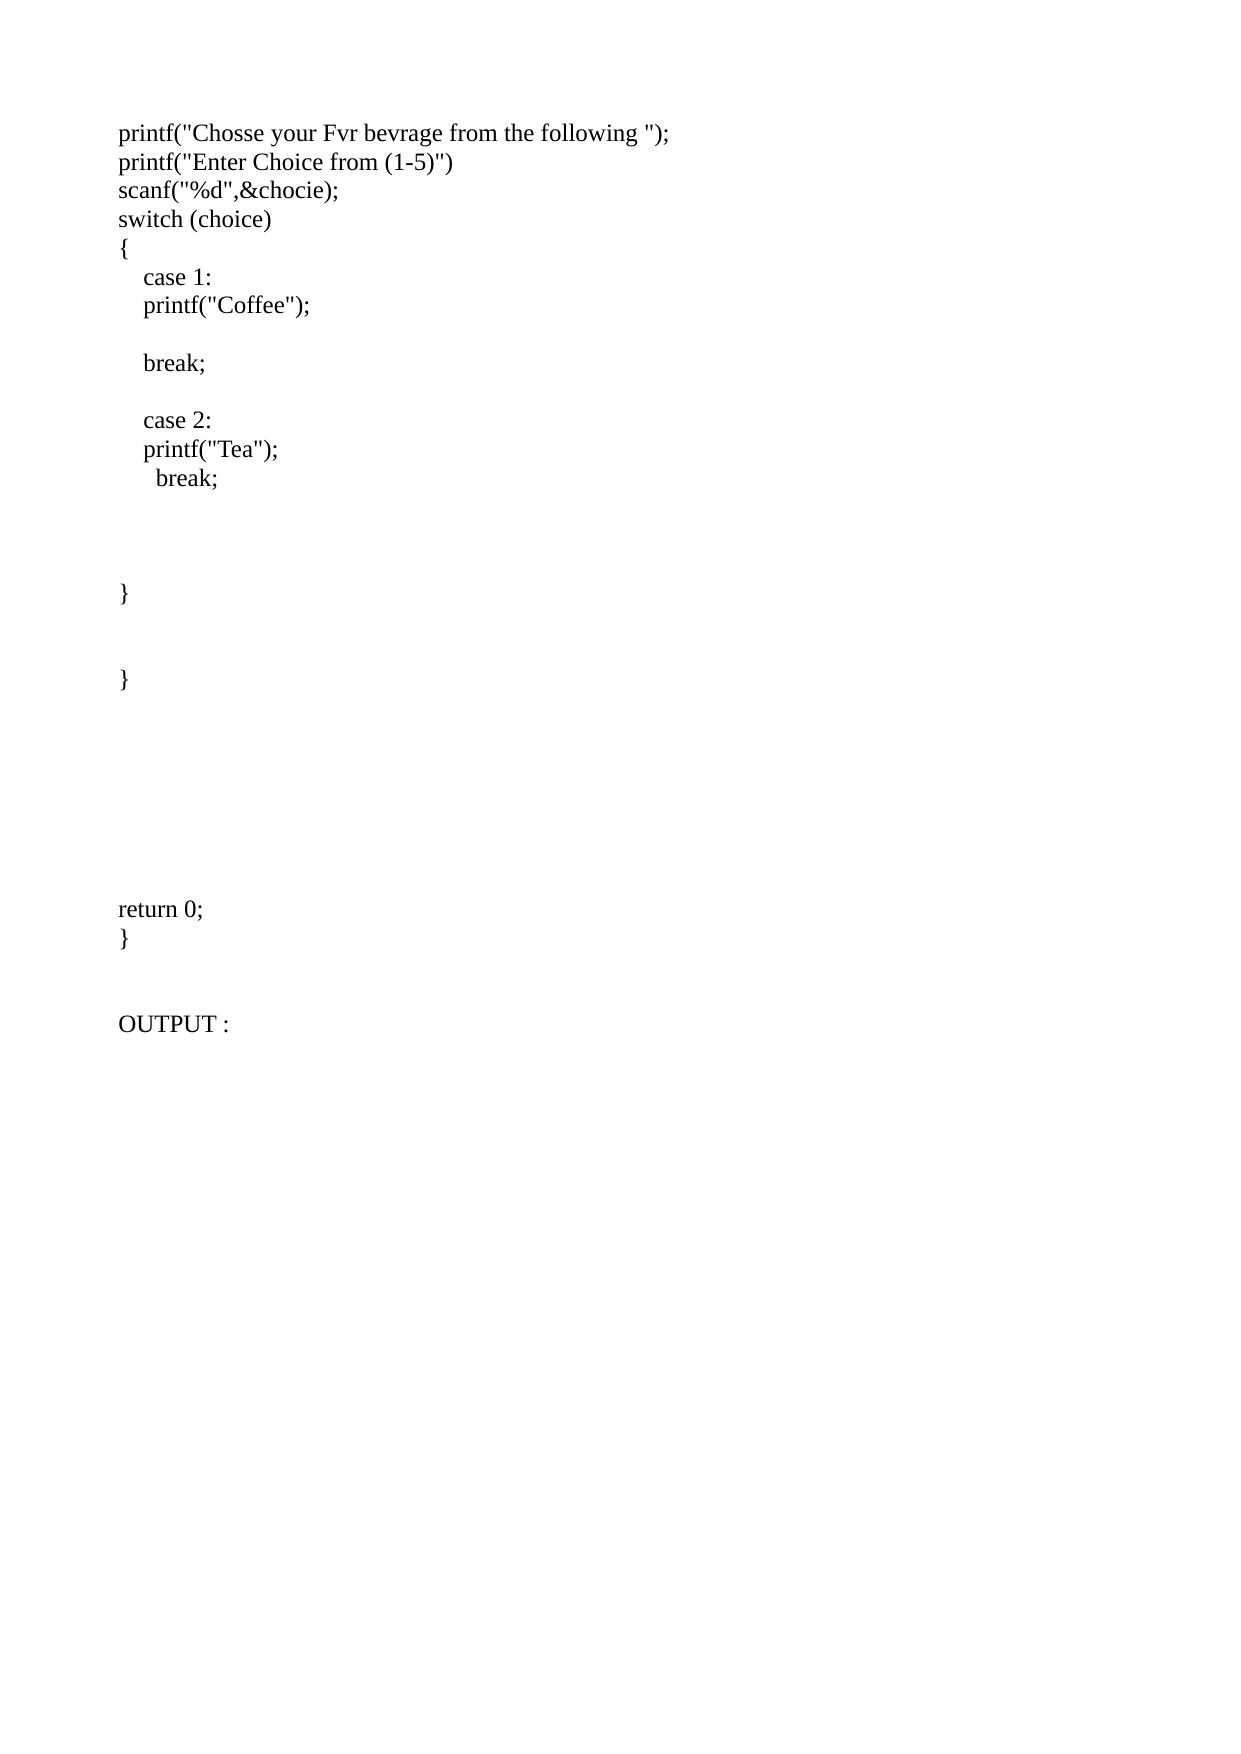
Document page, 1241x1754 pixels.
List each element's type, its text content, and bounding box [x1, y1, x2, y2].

text printf("Tea"); [118, 434, 1122, 463]
text break; [118, 463, 1122, 492]
text return 0; [118, 894, 1122, 923]
text { [118, 233, 1122, 262]
text case 1: [118, 262, 1122, 291]
text scanf("%d",&chocie); [118, 176, 1122, 204]
text } [118, 923, 1122, 952]
text } [118, 578, 1122, 607]
text printf("Enter Choice from (1-5)") [118, 147, 1122, 176]
text break; [118, 348, 1122, 377]
text OUTPUT : [118, 1009, 1122, 1038]
text printf("Chosse your Fvr bevrage from the following "); [118, 118, 1122, 147]
text } [118, 664, 1122, 693]
text printf("Coffee"); [118, 291, 1122, 319]
text case 2: [118, 406, 1122, 434]
text switch (choice) [118, 204, 1122, 233]
